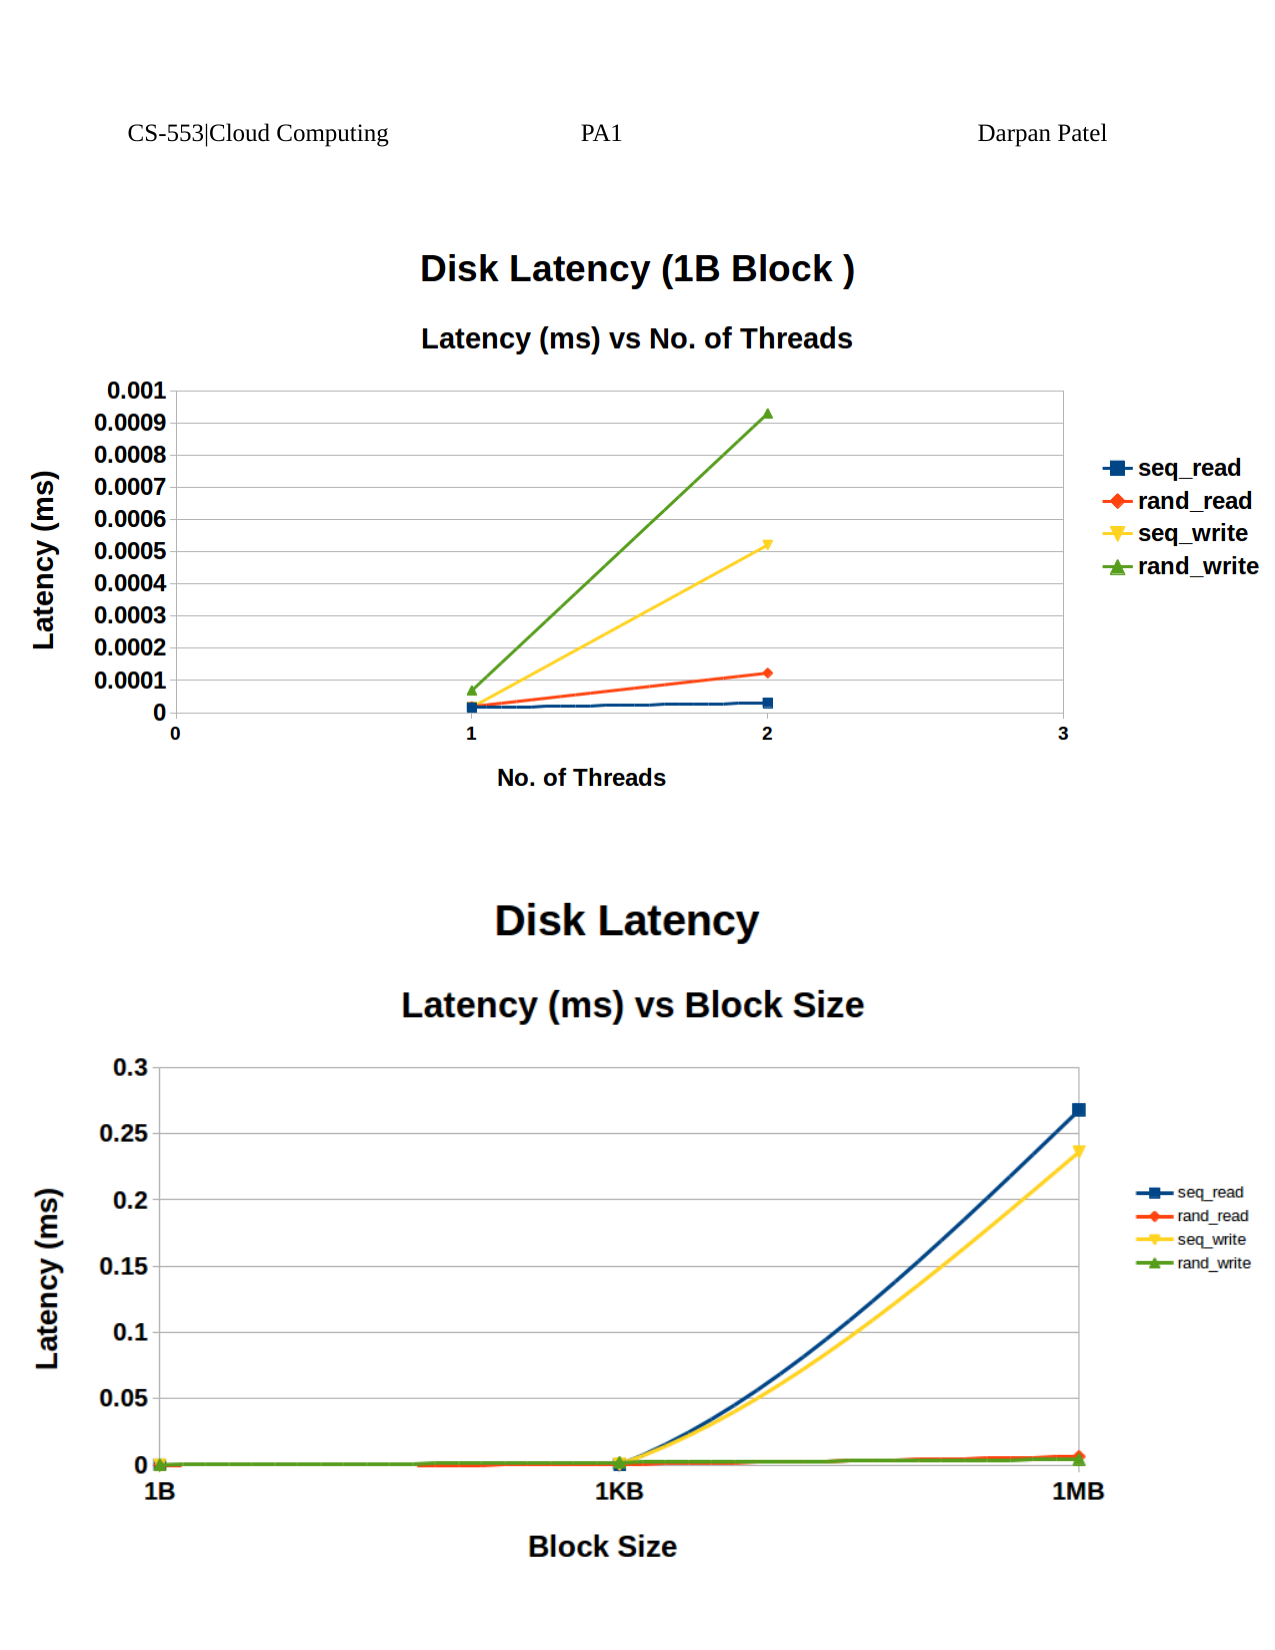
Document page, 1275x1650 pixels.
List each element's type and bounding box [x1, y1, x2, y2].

picture [0, 862, 1266, 1593]
picture [0, 219, 1275, 815]
